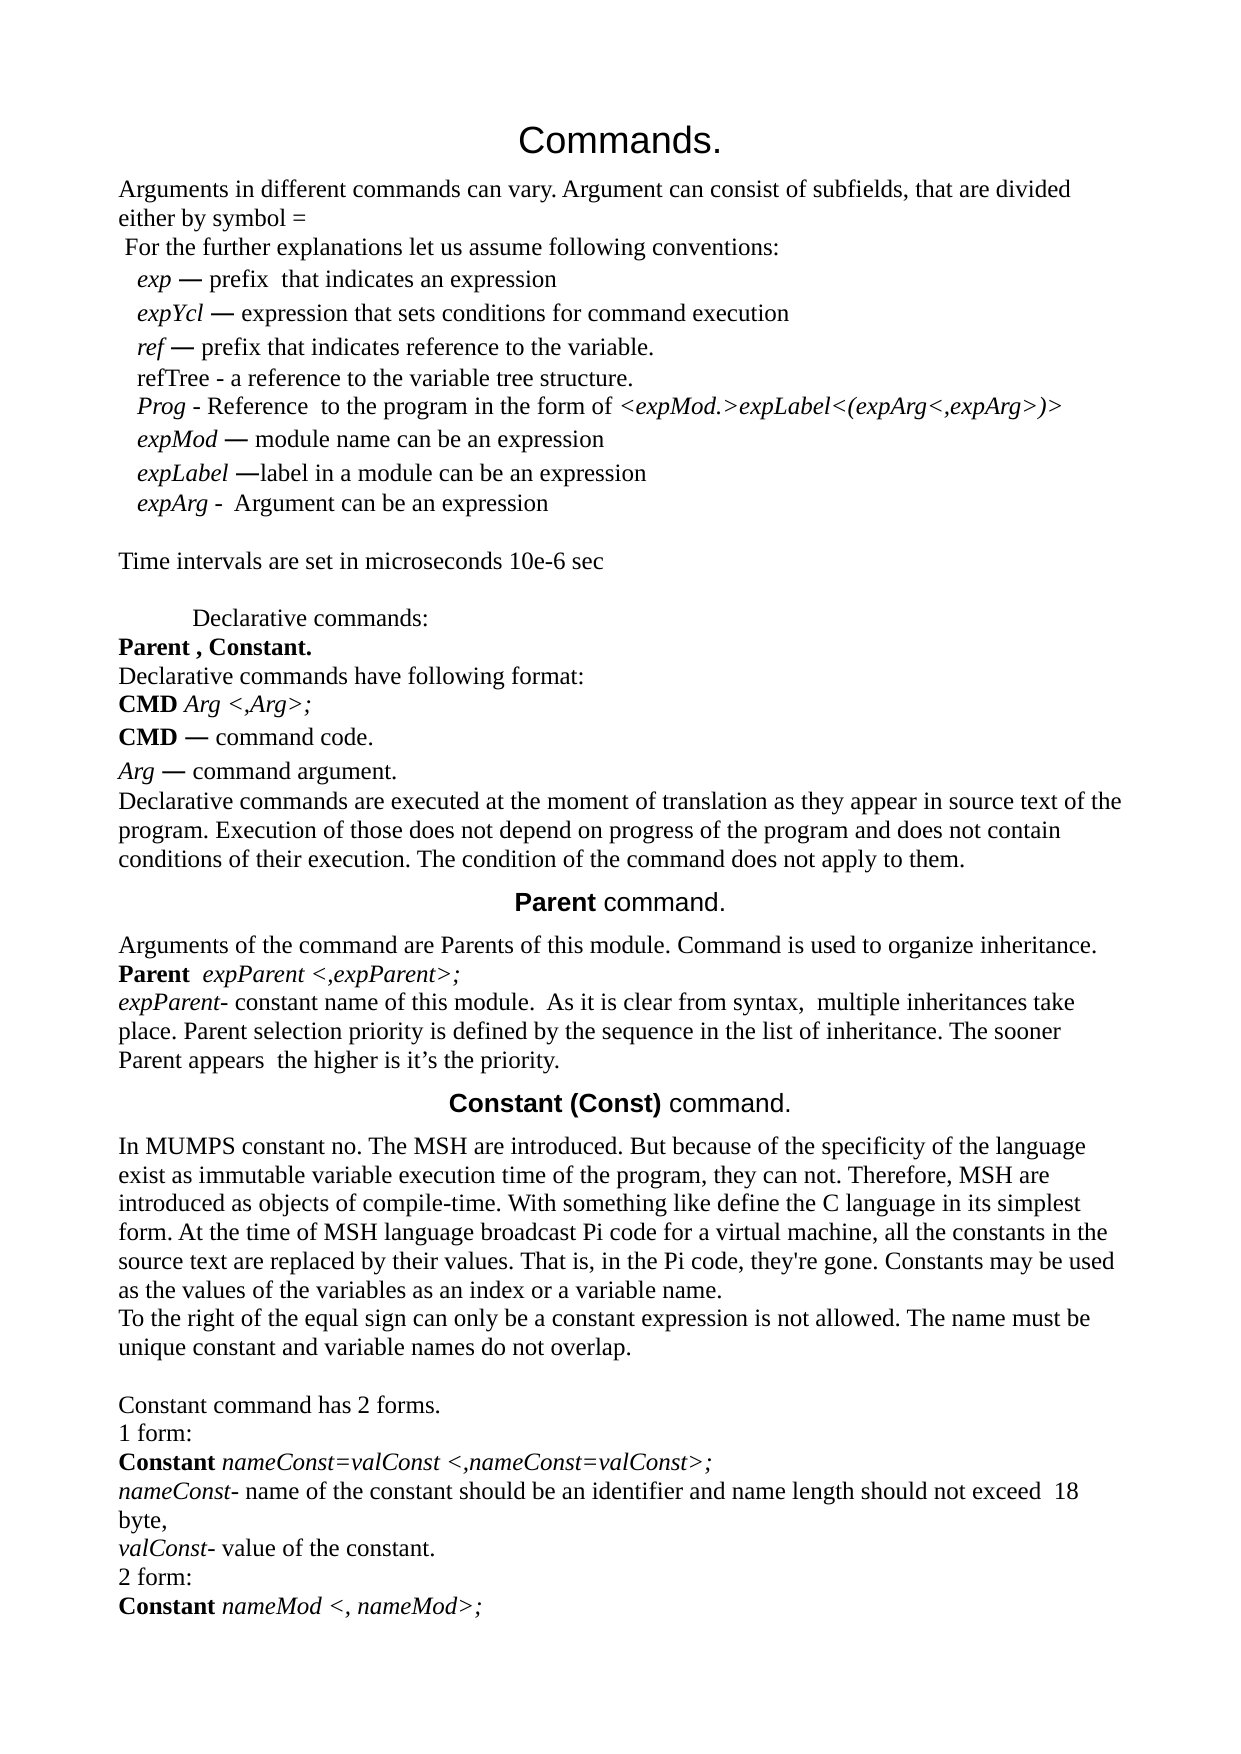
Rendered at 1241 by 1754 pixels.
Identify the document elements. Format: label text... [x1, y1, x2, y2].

text Declarative commands: [118, 603, 1122, 632]
text ref — prefix that indicates reference to the variable. [118, 329, 1122, 363]
text valConst- value of the constant. [118, 1533, 1122, 1562]
subtitle Commands. [118, 118, 1122, 162]
subtitle Constant (Const) command. [118, 1088, 1122, 1118]
text Declarative commands are executed at the moment of translation as they appear in source text of the program. Execution of those does not depend on progress of the program and does not contain conditions of their execution. The condition of the command does not apply to them. [118, 786, 1122, 873]
text expYcl — expression that sets conditions for command execution [118, 294, 1122, 329]
text Parent , Constant. [118, 632, 1122, 661]
text 2 form: [118, 1562, 1122, 1591]
text Constant nameConst=valConst <,nameConst=valConst>; [118, 1447, 1122, 1476]
subtitle Parent command. [118, 887, 1122, 917]
text expMod — module name can be an expression [118, 420, 1122, 454]
text Prog - Reference to the program in the form of <expMod.>expLabel<(expArg<,expArg>)> [118, 391, 1122, 420]
text expParent- constant name of this module. As it is clear from syntax, multiple inheritances take place. Parent selection priority is defined by the sequence in the list of inheritance. The sooner Parent appears the higher is it’s the priority. [118, 987, 1122, 1074]
text exp — prefix that indicates an expression [118, 261, 1122, 294]
text Time intervals are set in microseconds 10e-6 sec [118, 546, 1122, 574]
text Parent expParent <,expParent>; [118, 959, 1122, 987]
text Arg — command argument. [118, 752, 1122, 786]
text refTree - a reference to the variable tree structure. [118, 363, 1122, 391]
text In MUMPS constant no. The MSH are introduced. But because of the specificity of the language exist as immutable variable execution time of the program, they can not. Therefore, MSH are introduced as objects of compile-time. With something like define the C language in its simplest form. At the time of MSH language broadcast Pi code for a virtual machine, all the constants in the source text are replaced by their values. That is, in the Pi code, they're gone. Constants may be used as the values ​​of the variables as an index or a variable name. [118, 1131, 1122, 1303]
text Declarative commands have following format: [118, 661, 1122, 689]
text For the further explanations let us assume following conventions: [118, 232, 1122, 261]
text Arguments of the command are Parents of this module. Command is used to organize inheritance. [118, 930, 1122, 959]
text Constant command has 2 forms. [118, 1390, 1122, 1418]
text Arguments in different commands can vary. Argument can consist of subfields, that are divided either by symbol = [118, 174, 1122, 232]
text expLabel —label in a module can be an expression [118, 454, 1122, 488]
text To the right of the equal sign can only be a constant expression is not allowed. The name must be unique constant and variable names do not overlap. [118, 1303, 1122, 1361]
text Constant nameMod <, nameMod>; [118, 1591, 1122, 1620]
text CMD Arg <,Arg>; [118, 689, 1122, 718]
text CMD — command code. [118, 718, 1122, 752]
text 1 form: [118, 1418, 1122, 1447]
text expArg - Argument can be an expression [118, 488, 1122, 517]
text nameConst- name of the constant should be an identifier and name length should not exceed 18 byte, [118, 1476, 1122, 1533]
